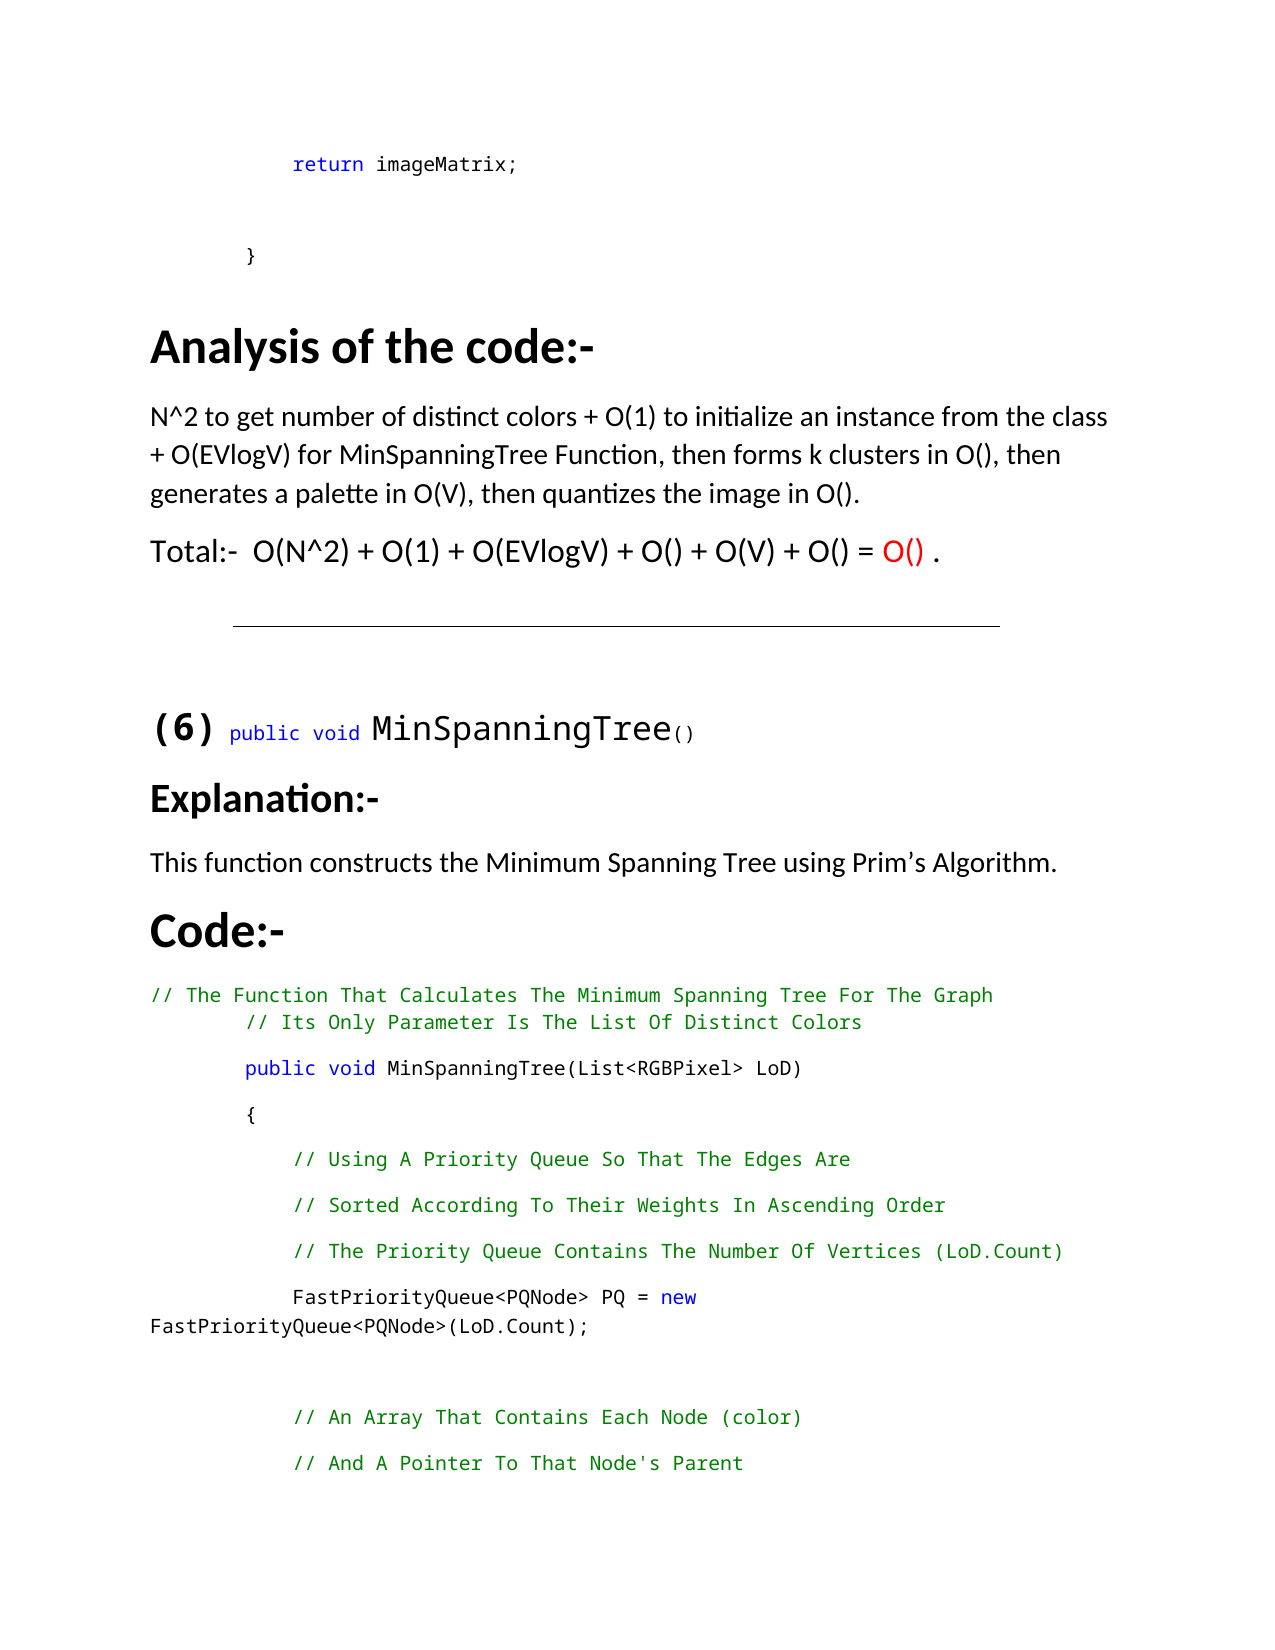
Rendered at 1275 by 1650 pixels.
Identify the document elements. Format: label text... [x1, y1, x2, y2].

text // An Array That Contains Each Node (color) [150, 1403, 1125, 1430]
text { [150, 1100, 1125, 1127]
text Explanation:- [150, 772, 1125, 823]
text Code:- [150, 899, 1125, 960]
text // The Priority Queue Contains The Number Of Vertices (LoD.Count) [150, 1237, 1125, 1264]
text This function constructs the Minimum Spanning Tree using Prim’s Algorithm. [150, 844, 1125, 879]
text // Sorted According To Their Weights In Ascending Order [150, 1191, 1125, 1218]
text N^2 to get number of distinct colors + O(1) to initialize an instance from the class + O(EVlogV) for MinSpanningTree Function, then forms k clusters in O(), then generates a palette in O(V), then quantizes the image in O(). [150, 398, 1125, 510]
text (6) public void MinSpanningTree() [150, 701, 1125, 752]
text // And A Pointer To That Node's Parent [150, 1449, 1125, 1476]
text } [150, 241, 1125, 268]
text // Its Only Parameter Is The List Of Distinct Colors [150, 1008, 1125, 1036]
text // The Function That Calculates The Minimum Spanning Tree For The Graph [150, 982, 1125, 1008]
text FastPriorityQueue<PQNode> PQ = new FastPriorityQueue<PQNode>(LoD.Count); [150, 1283, 1125, 1339]
text public void MinSpanningTree(List<RGBPixel> LoD) [150, 1054, 1125, 1081]
text return imageMatrix; [150, 150, 1125, 177]
text // Using A Priority Queue So That The Edges Are [150, 1146, 1125, 1173]
text Analysis of the code:- [150, 315, 1125, 376]
text Total:- O(N^2) + O(1) + O(EVlogV) + O() + O(V) + O() = O() . [150, 530, 1125, 571]
